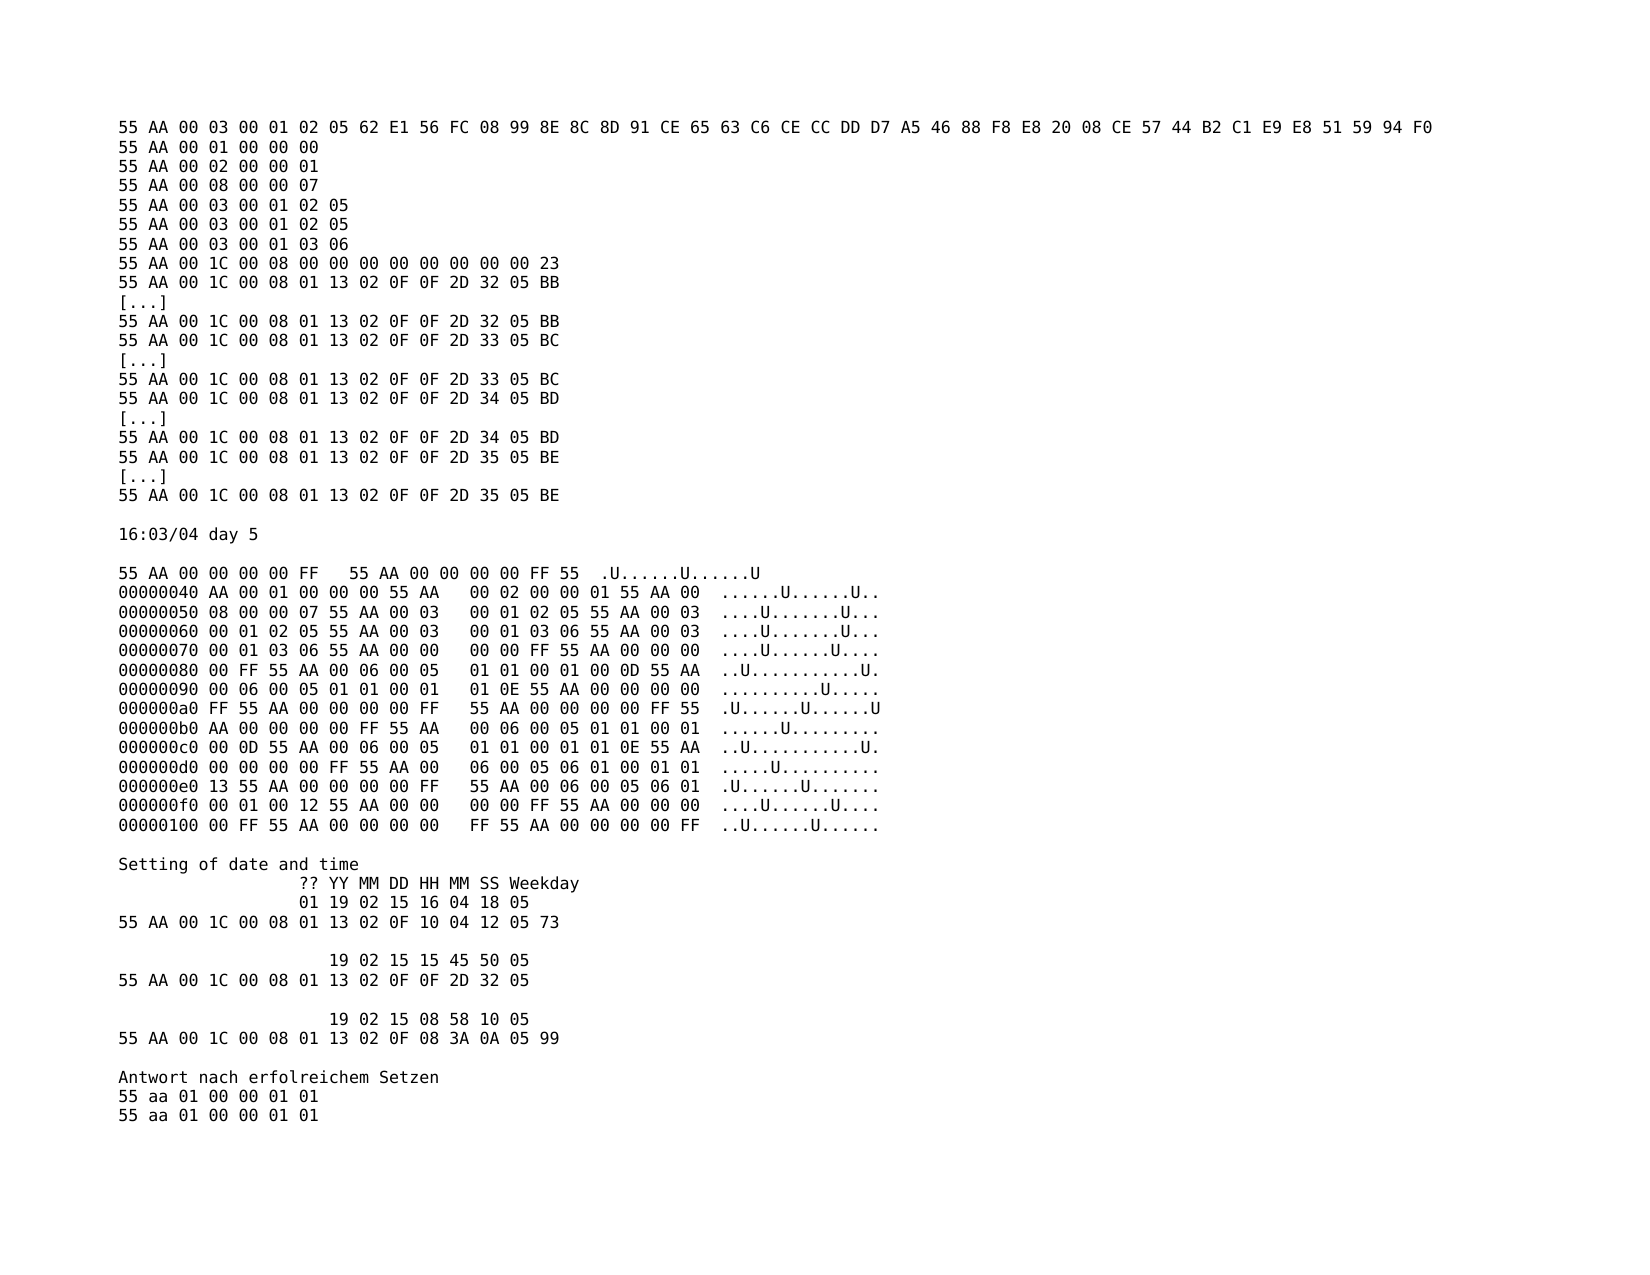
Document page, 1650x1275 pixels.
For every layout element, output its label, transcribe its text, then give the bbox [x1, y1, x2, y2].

text [...] [118, 409, 1532, 428]
text 00000090 00 06 00 05 01 01 00 01 01 0E 55 AA 00 00 00 00 ..........U..... [118, 680, 1532, 699]
text 000000e0 13 55 AA 00 00 00 00 FF 55 AA 00 06 00 05 06 01 .U......U....... [118, 777, 1532, 796]
text 00000060 00 01 02 05 55 AA 00 03 00 01 03 06 55 AA 00 03 ....U.......U... [118, 622, 1532, 641]
text [...] [118, 351, 1532, 370]
text 55 AA 00 00 00 00 FF 55 AA 00 00 00 00 FF 55 .U......U......U [118, 564, 1532, 583]
text [...] [118, 292, 1532, 312]
text [...] [118, 467, 1532, 486]
text 01 19 02 15 16 04 18 05 [118, 893, 1532, 912]
text 00000070 00 01 03 06 55 AA 00 00 00 00 FF 55 AA 00 00 00 ....U......U.... [118, 641, 1532, 661]
text 55 aa 01 00 00 01 01 [118, 1087, 1532, 1106]
text 19 02 15 08 58 10 05 [118, 1009, 1532, 1029]
text 55 AA 00 03 00 01 02 05 [118, 196, 1532, 215]
text 000000c0 00 0D 55 AA 00 06 00 05 01 01 00 01 01 0E 55 AA ..U...........U. [118, 738, 1532, 757]
text 00000100 00 FF 55 AA 00 00 00 00 FF 55 AA 00 00 00 00 FF ..U......U...... [118, 816, 1532, 835]
text 00000040 AA 00 01 00 00 00 55 AA 00 02 00 00 01 55 AA 00 ......U......U.. [118, 583, 1532, 602]
text 55 AA 00 1C 00 08 01 13 02 0F 0F 2D 32 05 BB [118, 273, 1532, 292]
text 00000080 00 FF 55 AA 00 06 00 05 01 01 00 01 00 0D 55 AA ..U...........U. [118, 661, 1532, 680]
text 55 AA 00 1C 00 08 01 13 02 0F 0F 2D 34 05 BD [118, 389, 1532, 409]
text 19 02 15 15 45 50 05 [118, 951, 1532, 971]
text 55 aa 01 00 00 01 01 [118, 1106, 1532, 1126]
text Antwort nach erfolreichem Setzen [118, 1067, 1532, 1087]
text 000000f0 00 01 00 12 55 AA 00 00 00 00 FF 55 AA 00 00 00 ....U......U.... [118, 796, 1532, 816]
text 55 AA 00 1C 00 08 01 13 02 0F 0F 2D 32 05 BB [118, 312, 1532, 331]
text 55 AA 00 1C 00 08 01 13 02 0F 08 3A 0A 05 99 [118, 1029, 1532, 1048]
text 000000d0 00 00 00 00 FF 55 AA 00 06 00 05 06 01 00 01 01 .....U.......... [118, 757, 1532, 777]
text 00000050 08 00 00 07 55 AA 00 03 00 01 02 05 55 AA 00 03 ....U.......U... [118, 602, 1532, 622]
text 55 AA 00 1C 00 08 01 13 02 0F 10 04 12 05 73 [118, 912, 1532, 932]
text 55 AA 00 03 00 01 02 05 62 E1 56 FC 08 99 8E 8C 8D 91 CE 65 63 C6 CE CC DD D7 A5 46 88 F8 E8 20 08 CE 57 44 B2 C1 E9 E8 51 59 94 F0 [118, 118, 1532, 137]
text 55 AA 00 1C 00 08 00 00 00 00 00 00 00 00 23 [118, 254, 1532, 273]
text ?? YY MM DD HH MM SS Weekday [118, 874, 1532, 893]
text 55 AA 00 03 00 01 03 06 [118, 234, 1532, 254]
text 000000a0 FF 55 AA 00 00 00 00 FF 55 AA 00 00 00 00 FF 55 .U......U......U [118, 699, 1532, 719]
text 55 AA 00 03 00 01 02 05 [118, 215, 1532, 234]
text Setting of date and time [118, 854, 1532, 874]
text 55 AA 00 02 00 00 01 [118, 157, 1532, 176]
text 55 AA 00 1C 00 08 01 13 02 0F 0F 2D 35 05 BE [118, 486, 1532, 506]
text 000000b0 AA 00 00 00 00 FF 55 AA 00 06 00 05 01 01 00 01 ......U......... [118, 719, 1532, 738]
text 55 AA 00 08 00 00 07 [118, 176, 1532, 196]
text 55 AA 00 1C 00 08 01 13 02 0F 0F 2D 33 05 BC [118, 331, 1532, 351]
text 55 AA 00 1C 00 08 01 13 02 0F 0F 2D 32 05 [118, 971, 1532, 990]
text 55 AA 00 1C 00 08 01 13 02 0F 0F 2D 34 05 BD [118, 428, 1532, 447]
text 55 AA 00 01 00 00 00 [118, 137, 1532, 157]
text 55 AA 00 1C 00 08 01 13 02 0F 0F 2D 33 05 BC [118, 370, 1532, 389]
text 16:03/04 day 5 [118, 525, 1532, 544]
text 55 AA 00 1C 00 08 01 13 02 0F 0F 2D 35 05 BE [118, 447, 1532, 467]
